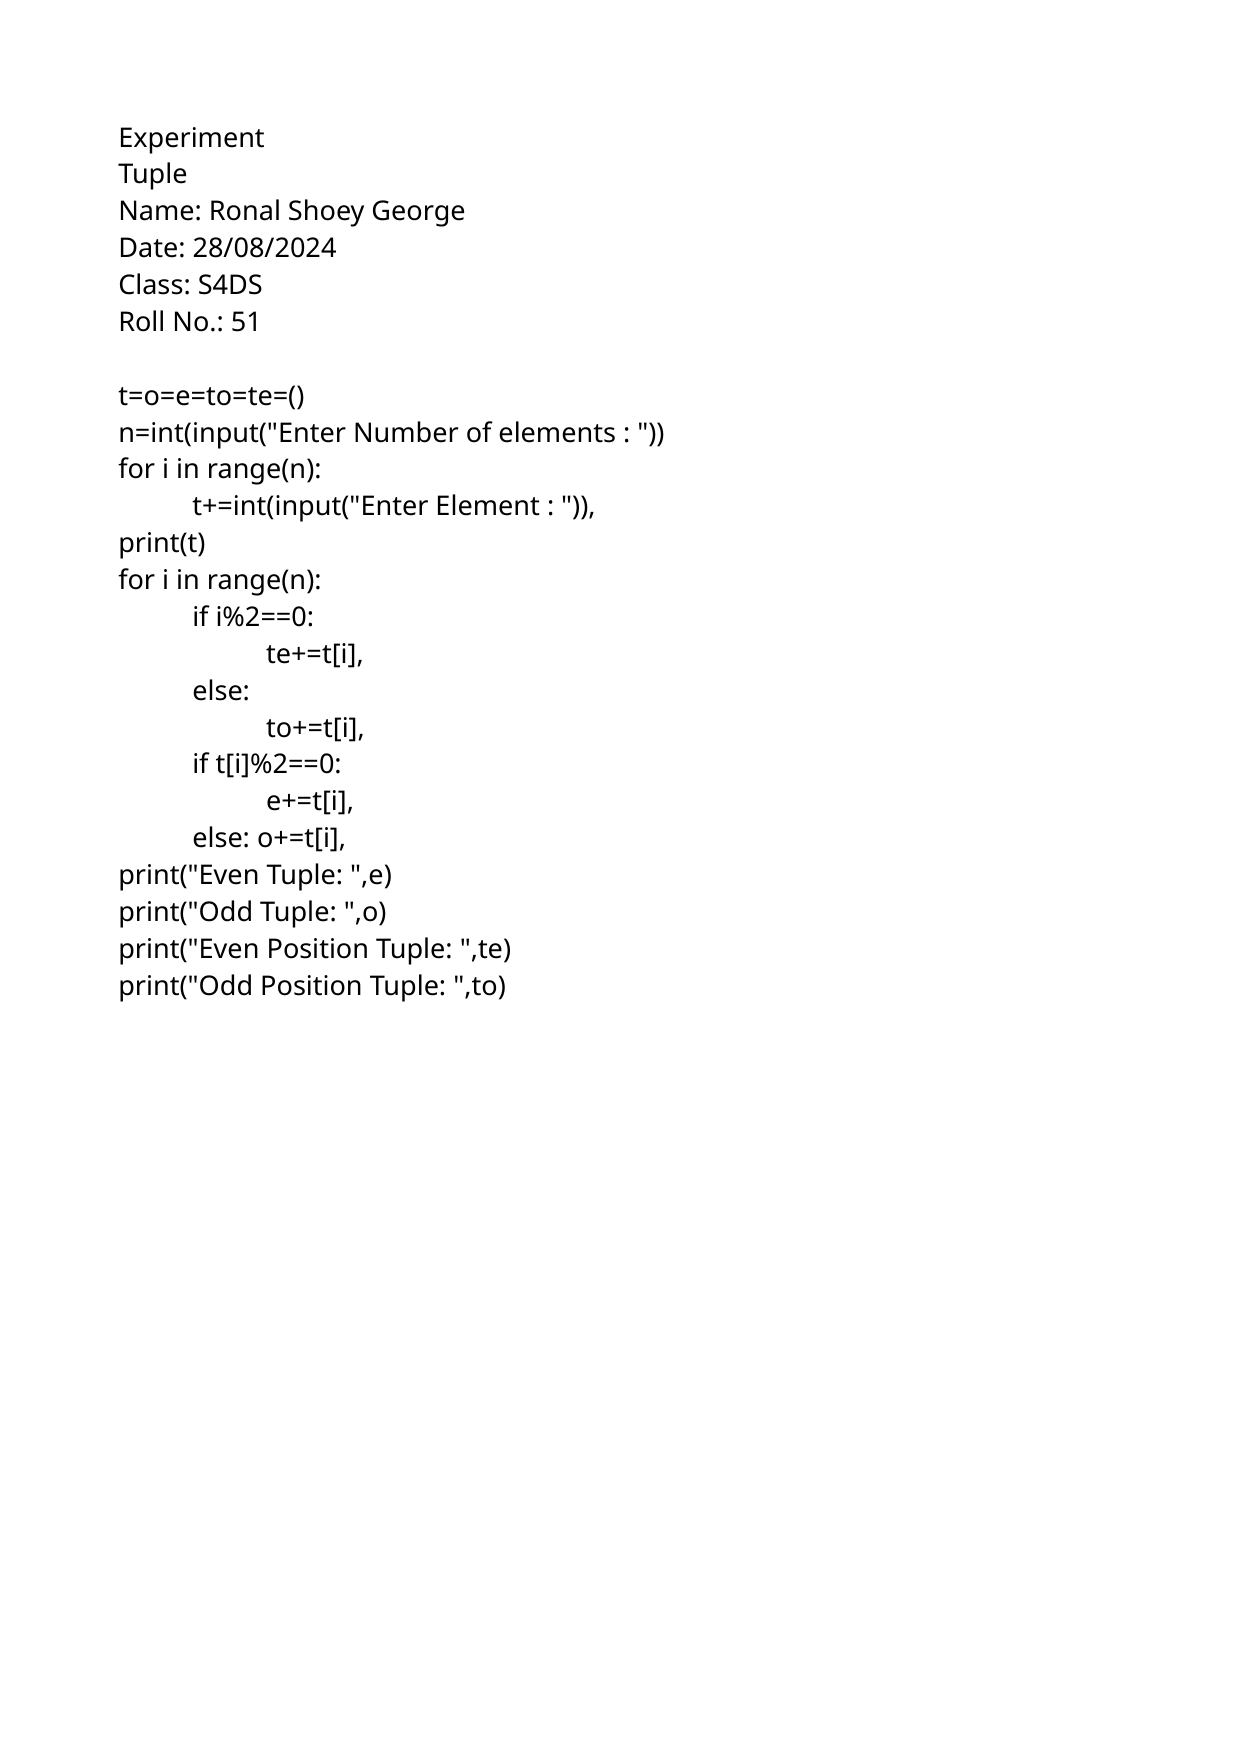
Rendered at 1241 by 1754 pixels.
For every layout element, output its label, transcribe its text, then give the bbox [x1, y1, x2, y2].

text e+=t[i], [118, 782, 1122, 819]
text for i in range(n): [118, 561, 1122, 597]
text to+=t[i], [118, 708, 1122, 745]
text else: [118, 671, 1122, 708]
text Name: Ronal Shoey George [118, 192, 1122, 229]
text print("Even Position Tuple: ",te) [118, 929, 1122, 966]
text Tuple [118, 155, 1122, 192]
text if t[i]%2==0: [118, 745, 1122, 782]
text print("Odd Tuple: ",o) [118, 892, 1122, 929]
text Experiment [118, 118, 1122, 155]
text print("Even Tuple: ",e) [118, 856, 1122, 892]
text n=int(input("Enter Number of elements : ")) [118, 413, 1122, 450]
text te+=t[i], [118, 634, 1122, 671]
text Roll No.: 51 [118, 302, 1122, 339]
text if i%2==0: [118, 597, 1122, 634]
text for i in range(n): [118, 450, 1122, 487]
text else: o+=t[i], [118, 819, 1122, 856]
text print(t) [118, 524, 1122, 561]
text print("Odd Position Tuple: ",to) [118, 966, 1122, 1003]
text Date: 28/08/2024 [118, 229, 1122, 266]
text t+=int(input("Enter Element : ")), [118, 487, 1122, 524]
text Class: S4DS [118, 266, 1122, 302]
text t=o=e=to=te=() [118, 376, 1122, 413]
